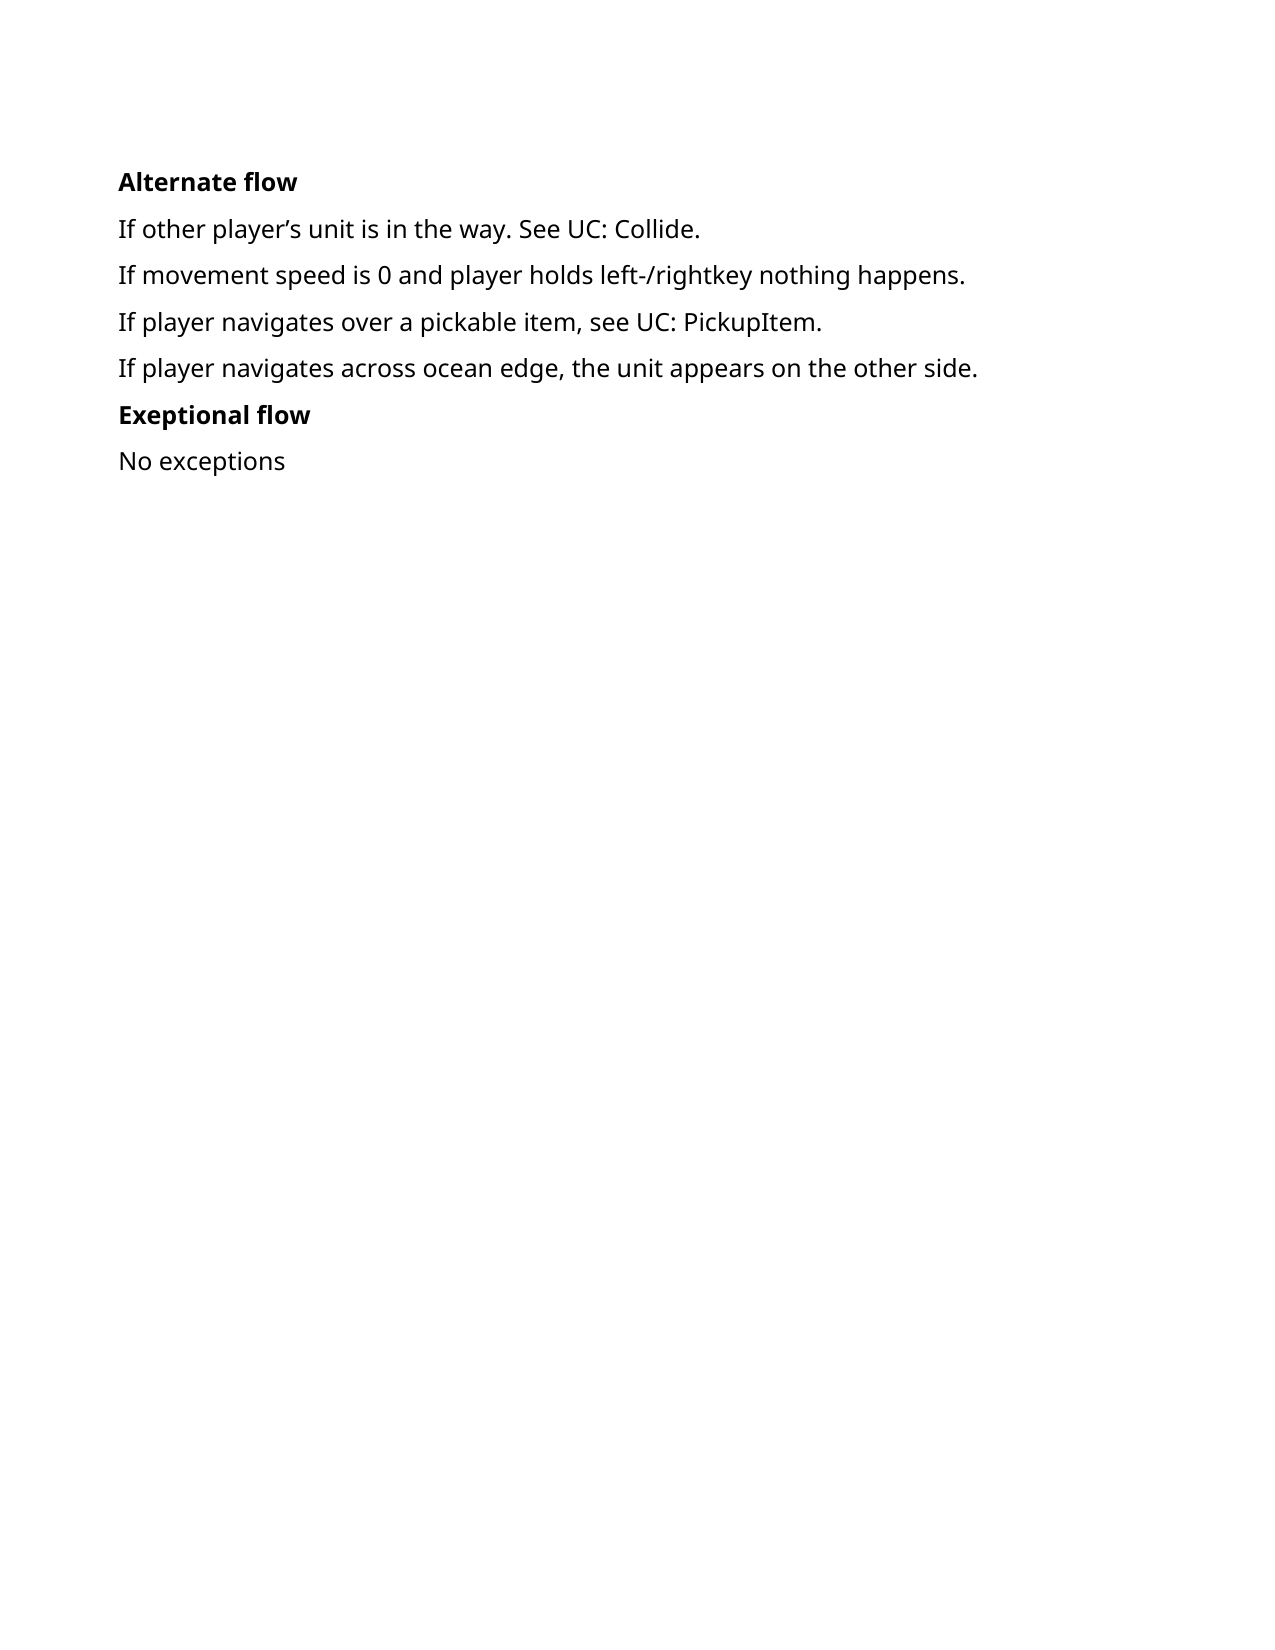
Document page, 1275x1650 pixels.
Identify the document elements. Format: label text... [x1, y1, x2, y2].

text No exceptions [118, 444, 1157, 478]
text If player navigates over a pickable item, see UC: PickupItem. [118, 304, 1157, 338]
text Alternate flow [118, 165, 1157, 199]
text If other player’s unit is in the way. See UC: Collide. [118, 211, 1157, 245]
text Exeptional flow [118, 397, 1157, 432]
text If movement speed is 0 and player holds left-/rightkey nothing happens. [118, 258, 1157, 292]
text If player navigates across ocean edge, the unit appears on the other side. [118, 351, 1157, 385]
